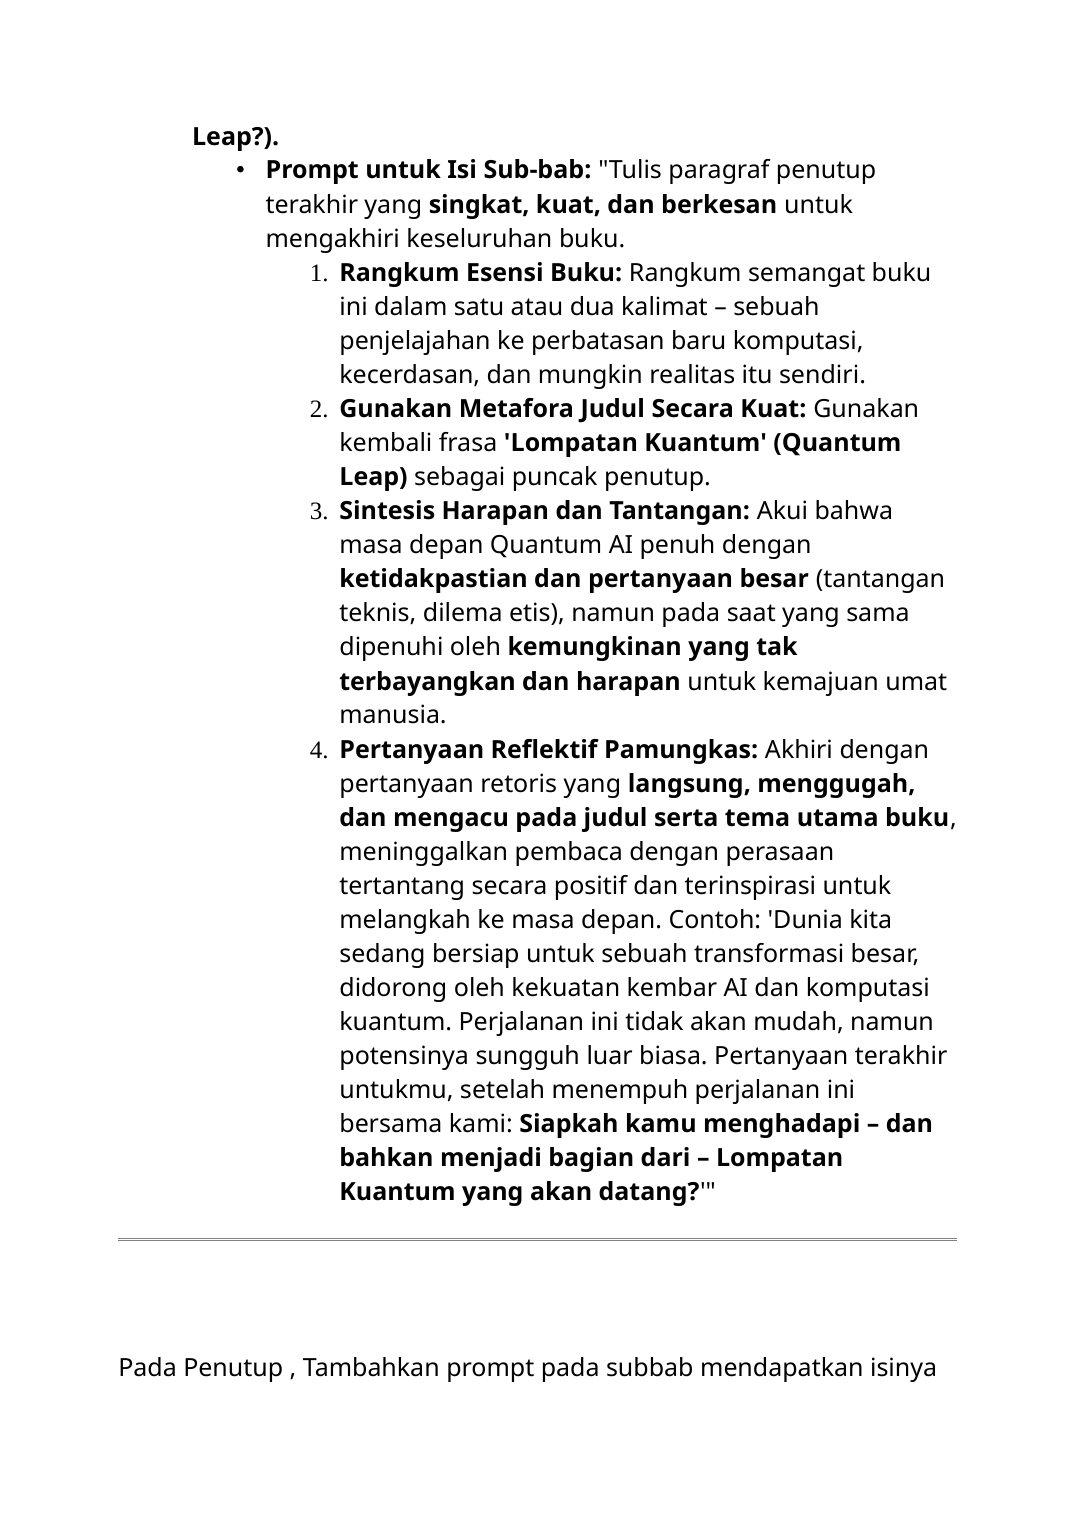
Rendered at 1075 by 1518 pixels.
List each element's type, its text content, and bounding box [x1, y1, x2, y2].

list Leap?). [162, 118, 957, 152]
list Sintesis Harapan dan Tantangan: Akui bahwa masa depan Quantum AI penuh dengan ketidakpastian dan pertanyaan besar (tantangan teknis, dilema etis), namun pada saat yang sama dipenuhi oleh kemungkinan yang tak terbayangkan dan harapan untuk kemajuan umat manusia. [309, 493, 957, 731]
list Prompt untuk Isi Sub-bab: "Tulis paragraf penutup terakhir yang singkat, kuat, dan berkesan untuk mengakhiri keseluruhan buku. [236, 152, 957, 254]
text Pada Penutup , Tambahkan prompt pada subbab mendapatkan isinya [118, 1350, 957, 1384]
list Rangkum Esensi Buku: Rangkum semangat buku ini dalam satu atau dua kalimat – sebuah penjelajahan ke perbatasan baru komputasi, kecerdasan, dan mungkin realitas itu sendiri. [309, 254, 957, 391]
list Pertanyaan Reflektif Pamungkas: Akhiri dengan pertanyaan retoris yang langsung, menggugah, dan mengacu pada judul serta tema utama buku, meninggalkan pembaca dengan perasaan tertantang secara positif dan terinspirasi untuk melangkah ke masa depan. Contoh: 'Dunia kita sedang bersiap untuk sebuah transformasi besar, didorong oleh kekuatan kembar AI dan komputasi kuantum. Perjalanan ini tidak akan mudah, namun potensinya sungguh luar biasa. Pertanyaan terakhir untukmu, setelah menempuh perjalanan ini bersama kami: Siapkah kamu menghadapi – dan bahkan menjadi bagian dari – Lompatan Kuantum yang akan datang?'" [309, 731, 957, 1208]
list Gunakan Metafora Judul Secara Kuat: Gunakan kembali frasa 'Lompatan Kuantum' (Quantum Leap) sebagai puncak penutup. [309, 391, 957, 493]
